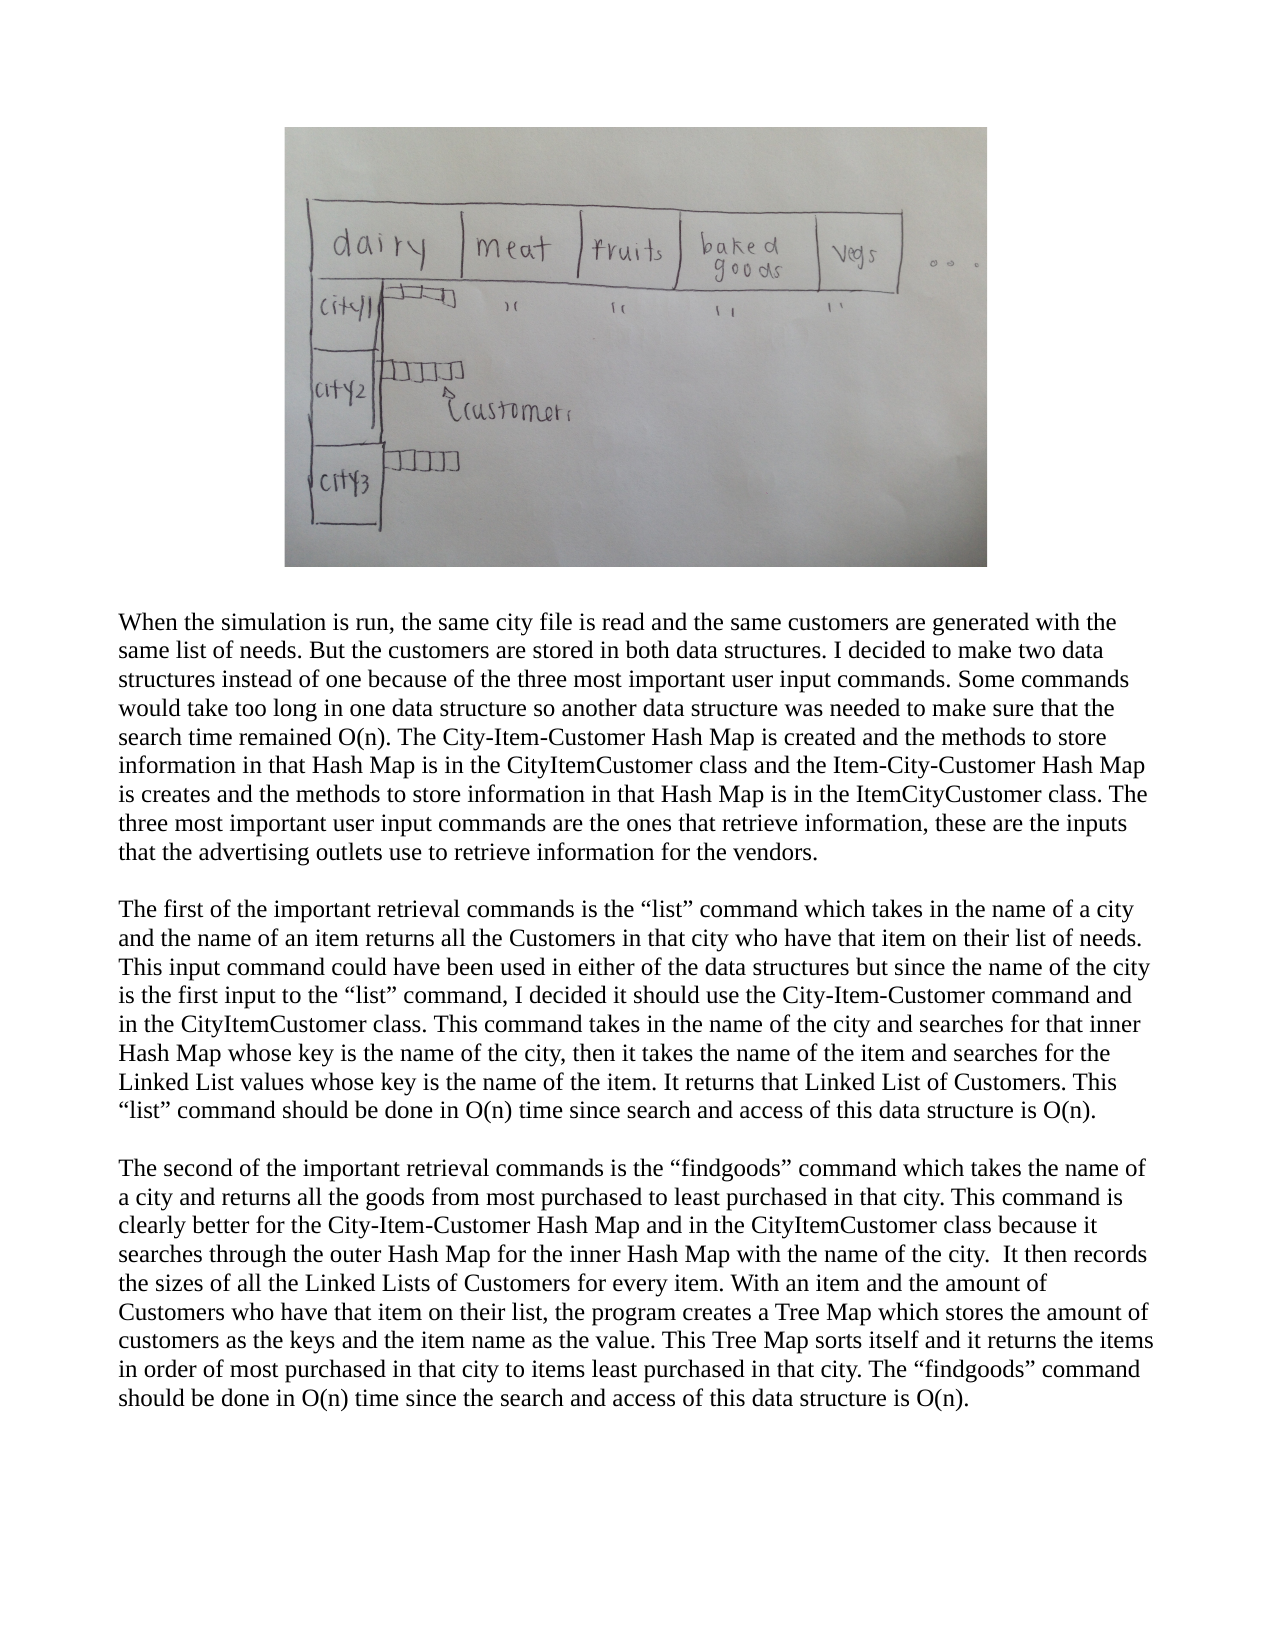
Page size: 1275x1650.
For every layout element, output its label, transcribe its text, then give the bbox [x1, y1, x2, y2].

picture [284, 127, 988, 567]
text When the simulation is run, the same city file is read and the same customers are generated with the same list of needs. But the customers are stored in both data structures. I decided to make two data structures instead of one because of the three most important user input commands. Some commands would take too long in one data structure so another data structure was needed to make sure that the search time remained O(n). The City-Item-Customer Hash Map is created and the methods to store information in that Hash Map is in the CityItemCustomer class and the Item-City-Customer Hash Map is creates and the methods to store information in that Hash Map is in the ItemCityCustomer class. The three most important user input commands are the ones that retrieve information, these are the inputs that the advertising outlets use to retrieve information for the vendors. [118, 607, 1157, 866]
text The second of the important retrieval commands is the “findgoods” command which takes the name of a city and returns all the goods from most purchased to least purchased in that city. This command is clearly better for the City-Item-Customer Hash Map and in the CityItemCustomer class because it searches through the outer Hash Map for the inner Hash Map with the name of the city. It then records the sizes of all the Linked Lists of Customers for every item. With an item and the amount of Customers who have that item on their list, the program creates a Tree Map which stores the amount of customers as the keys and the item name as the value. This Tree Map sorts itself and it returns the items in order of most purchased in that city to items least purchased in that city. The “findgoods” command should be done in O(n) time since the search and access of this data structure is O(n). [118, 1153, 1157, 1412]
text The first of the important retrieval commands is the “list” command which takes in the name of a city and the name of an item returns all the Customers in that city who have that item on their list of needs. This input command could have been used in either of the data structures but since the name of the city is the first input to the “list” command, I decided it should use the City-Item-Customer command and in the CityItemCustomer class. This command takes in the name of the city and searches for that inner Hash Map whose key is the name of the city, then it takes the name of the item and searches for the Linked List values whose key is the name of the item. It returns that Linked List of Customers. This “list” command should be done in O(n) time since search and access of this data structure is O(n). [118, 894, 1157, 1124]
